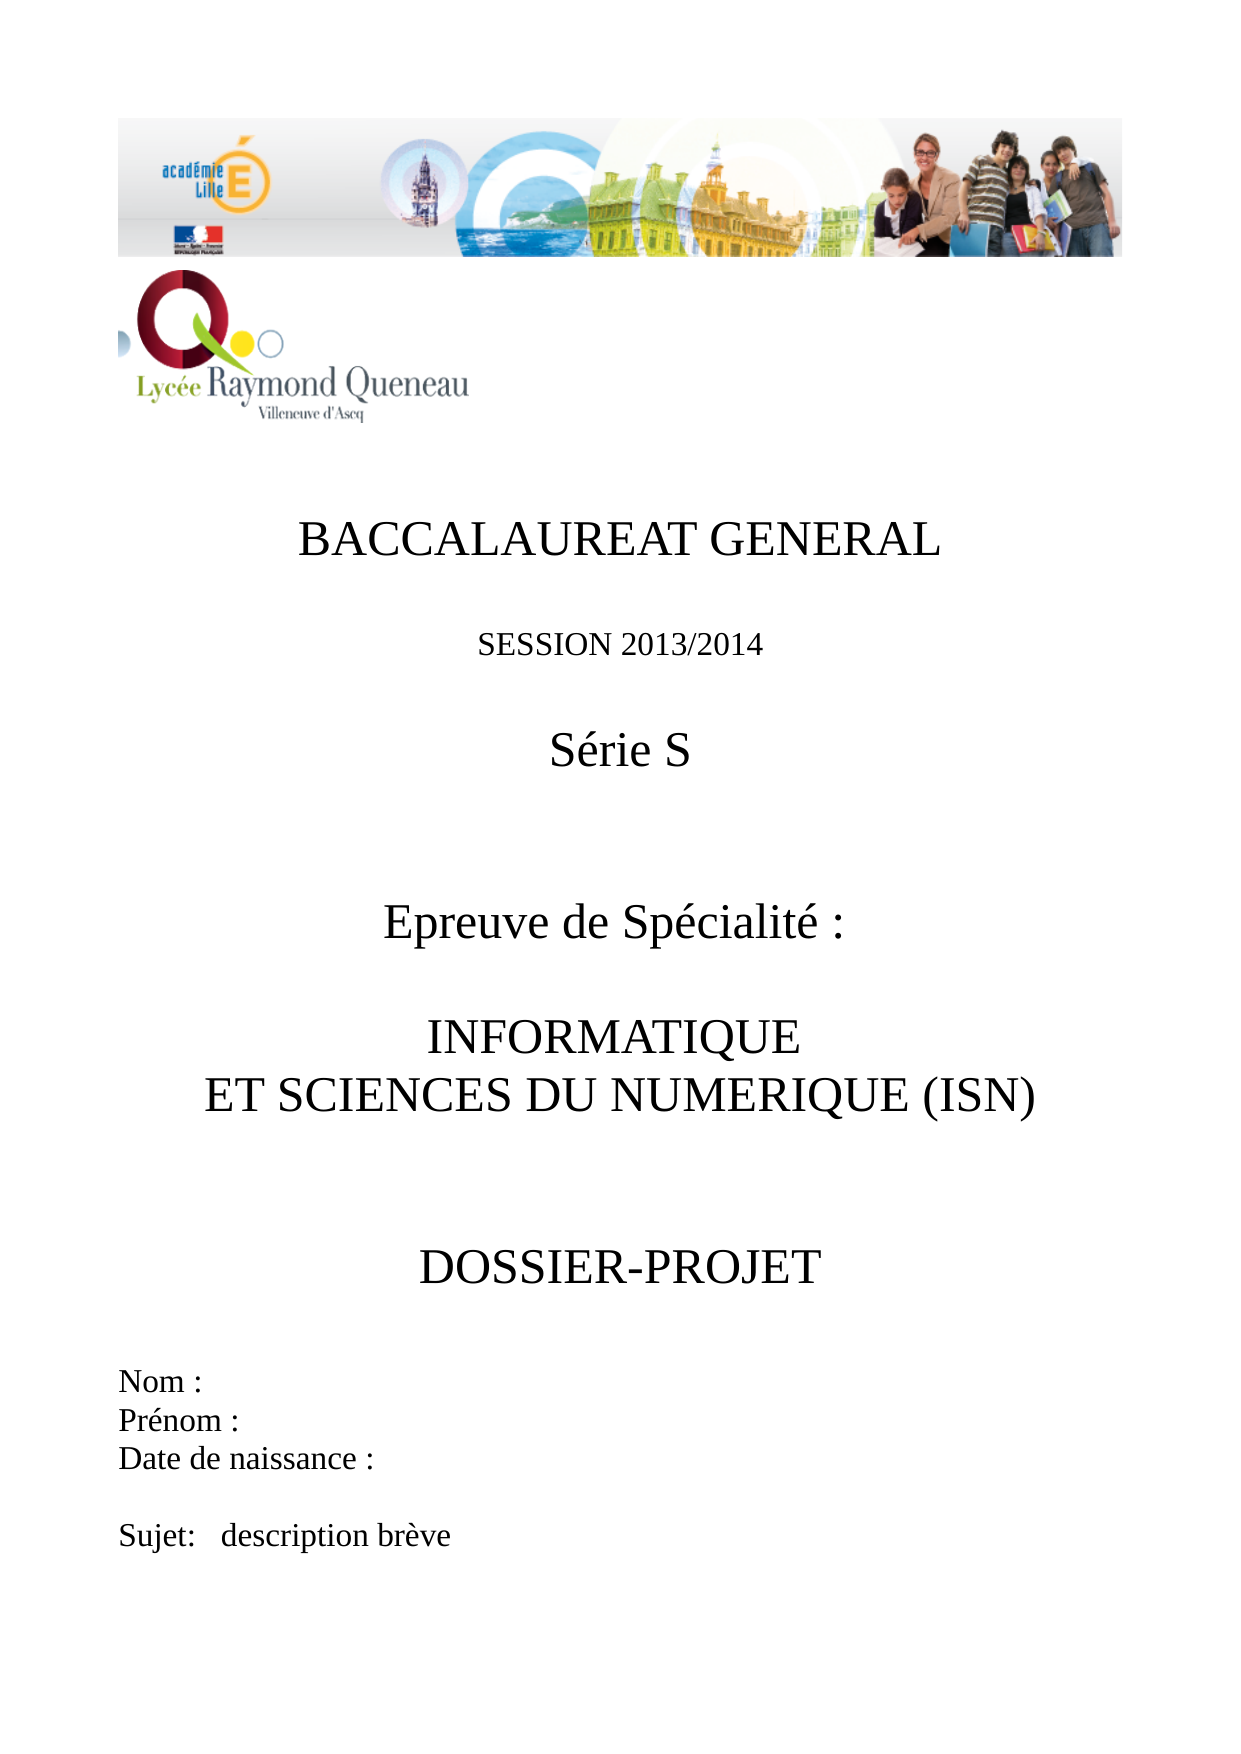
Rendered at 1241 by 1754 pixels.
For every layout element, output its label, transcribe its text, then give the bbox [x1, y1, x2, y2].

picture [118, 118, 1123, 257]
text Prénom : [118, 1400, 1122, 1438]
text Nom : [118, 1362, 1122, 1400]
text DOSSIER-PROJET [118, 1237, 1122, 1294]
text BACCALAUREAT GENERAL [118, 509, 1122, 566]
text Série S [118, 719, 1122, 777]
text SESSION 2013/2014 [118, 624, 1122, 662]
text Sujet: description brève [118, 1515, 1122, 1553]
text INFORMATIQUE [118, 1007, 1122, 1064]
text ET SCIENCES DU NUMERIQUE (ISN) [118, 1064, 1122, 1122]
text Date de naissance : [118, 1438, 1122, 1477]
picture [118, 270, 469, 423]
text Epreuve de Spécialité : [118, 892, 1122, 949]
